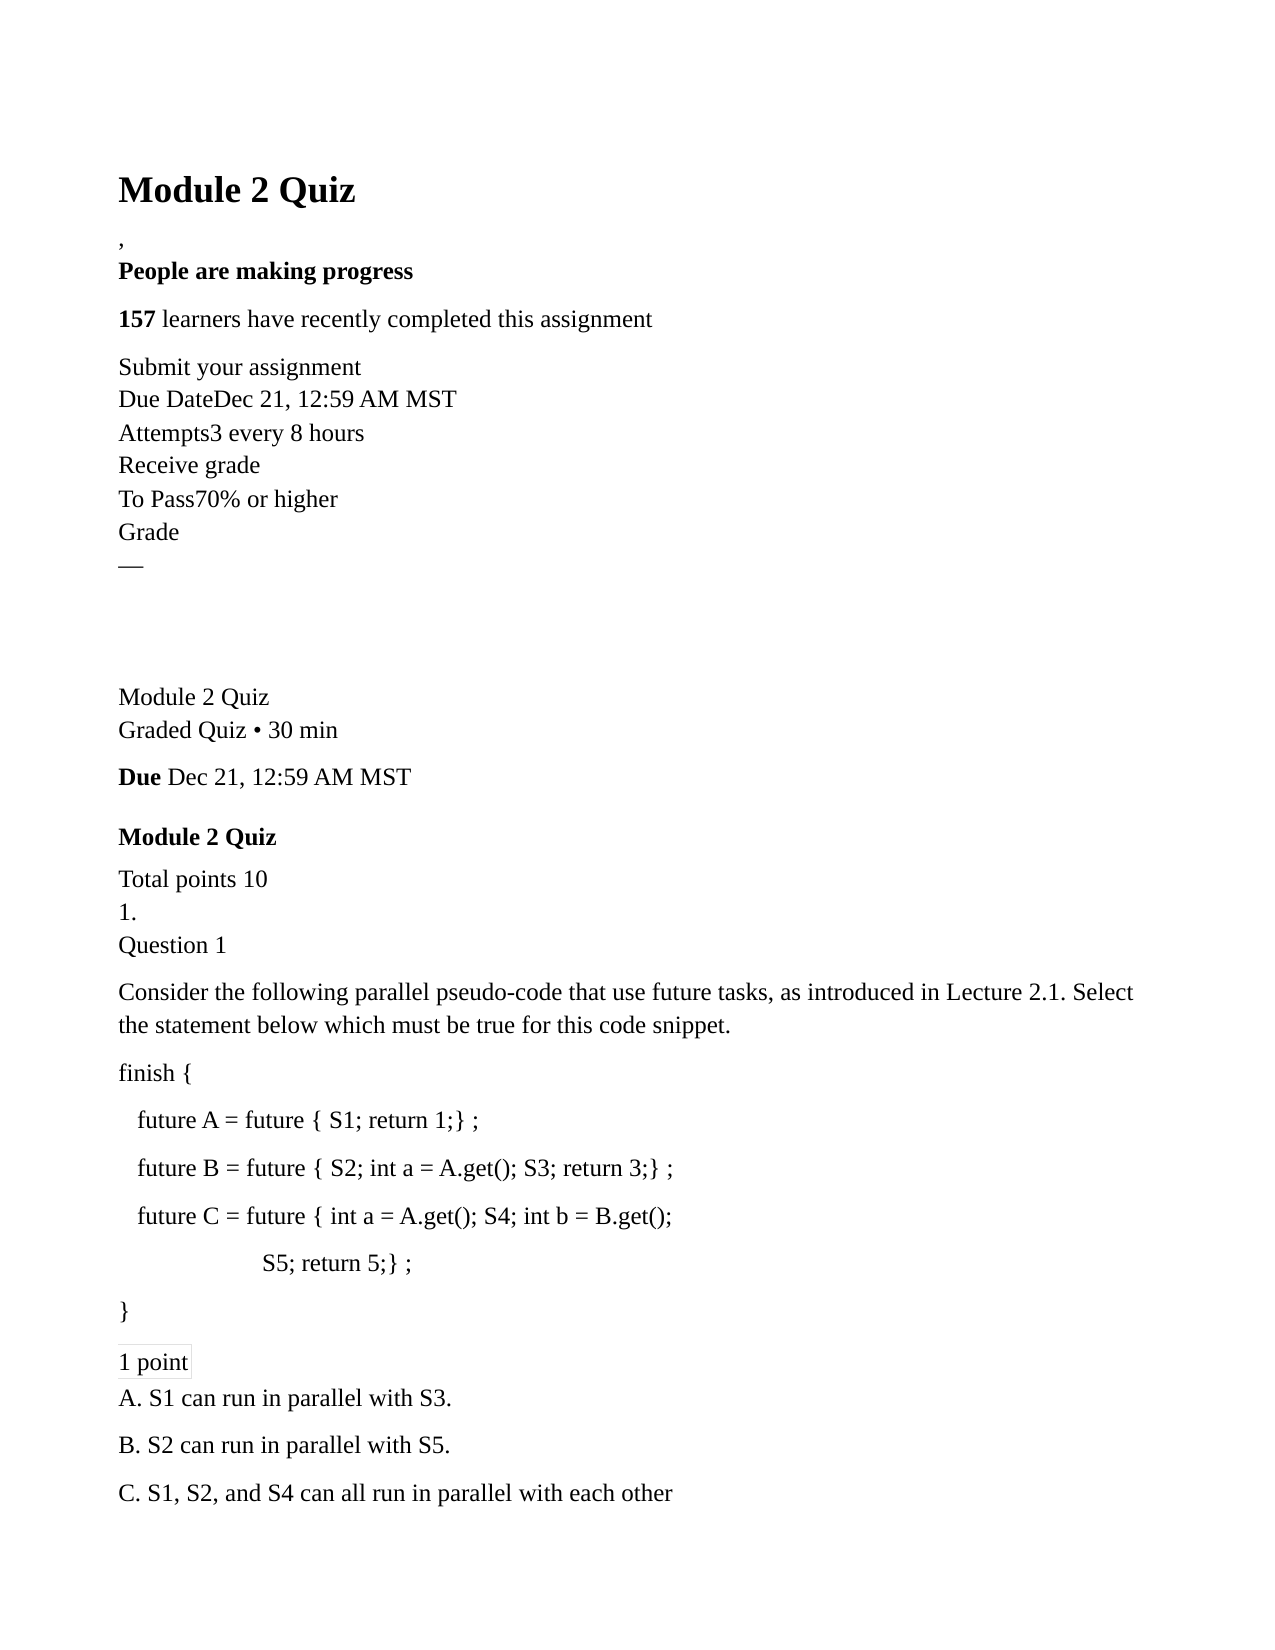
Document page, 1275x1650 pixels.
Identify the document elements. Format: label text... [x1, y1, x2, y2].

text [192, 1344, 1157, 1378]
text C. S1, S2, and S4 can all run in parallel with each other [118, 1478, 1157, 1507]
text Module 2 Quiz [118, 682, 1157, 711]
text future B = future { S2; int a = A.get(); S3; return 3;} ; [118, 1153, 1157, 1182]
subtitle Module 2 Quiz [118, 822, 1157, 851]
text B. S2 can run in parallel with S5. [118, 1430, 1157, 1459]
text 1 point [118, 1345, 191, 1378]
text 157 learners have recently completed this assignment [118, 304, 1157, 333]
subtitle Module 2 Quiz [118, 168, 1157, 211]
text , [118, 223, 1157, 252]
text Due Dec 21, 12:59 AM MST [118, 762, 1157, 791]
text People are making progress [118, 256, 1157, 285]
text finish { [118, 1058, 1157, 1087]
text A. S1 can run in parallel with S3. [118, 1383, 1157, 1411]
text — [118, 550, 1157, 578]
text To Pass70% or higher [118, 484, 1157, 512]
text Due DateDec 21, 12:59 AM MST [118, 384, 1157, 413]
text Graded Quiz • 30 min [118, 715, 1157, 743]
text Attempts3 every 8 hours [118, 418, 1157, 446]
text S5; return 5;} ; [118, 1248, 1157, 1277]
text Question 1 [118, 930, 1157, 958]
text future C = future { int a = A.get(); S4; int b = B.get(); [118, 1201, 1157, 1229]
text future A = future { S1; return 1;} ; [118, 1106, 1157, 1134]
text Submit your assignment [118, 352, 1157, 380]
text Grade [118, 517, 1157, 545]
text Total points 10 [118, 864, 1157, 892]
text } [118, 1296, 1157, 1325]
text 1. [118, 897, 1157, 926]
text Consider the following parallel pseudo-code that use future tasks, as introduced in Lecture 2.1. Select the statement below which must be true for this code snippet. [118, 977, 1157, 1039]
text Receive grade [118, 451, 1157, 479]
